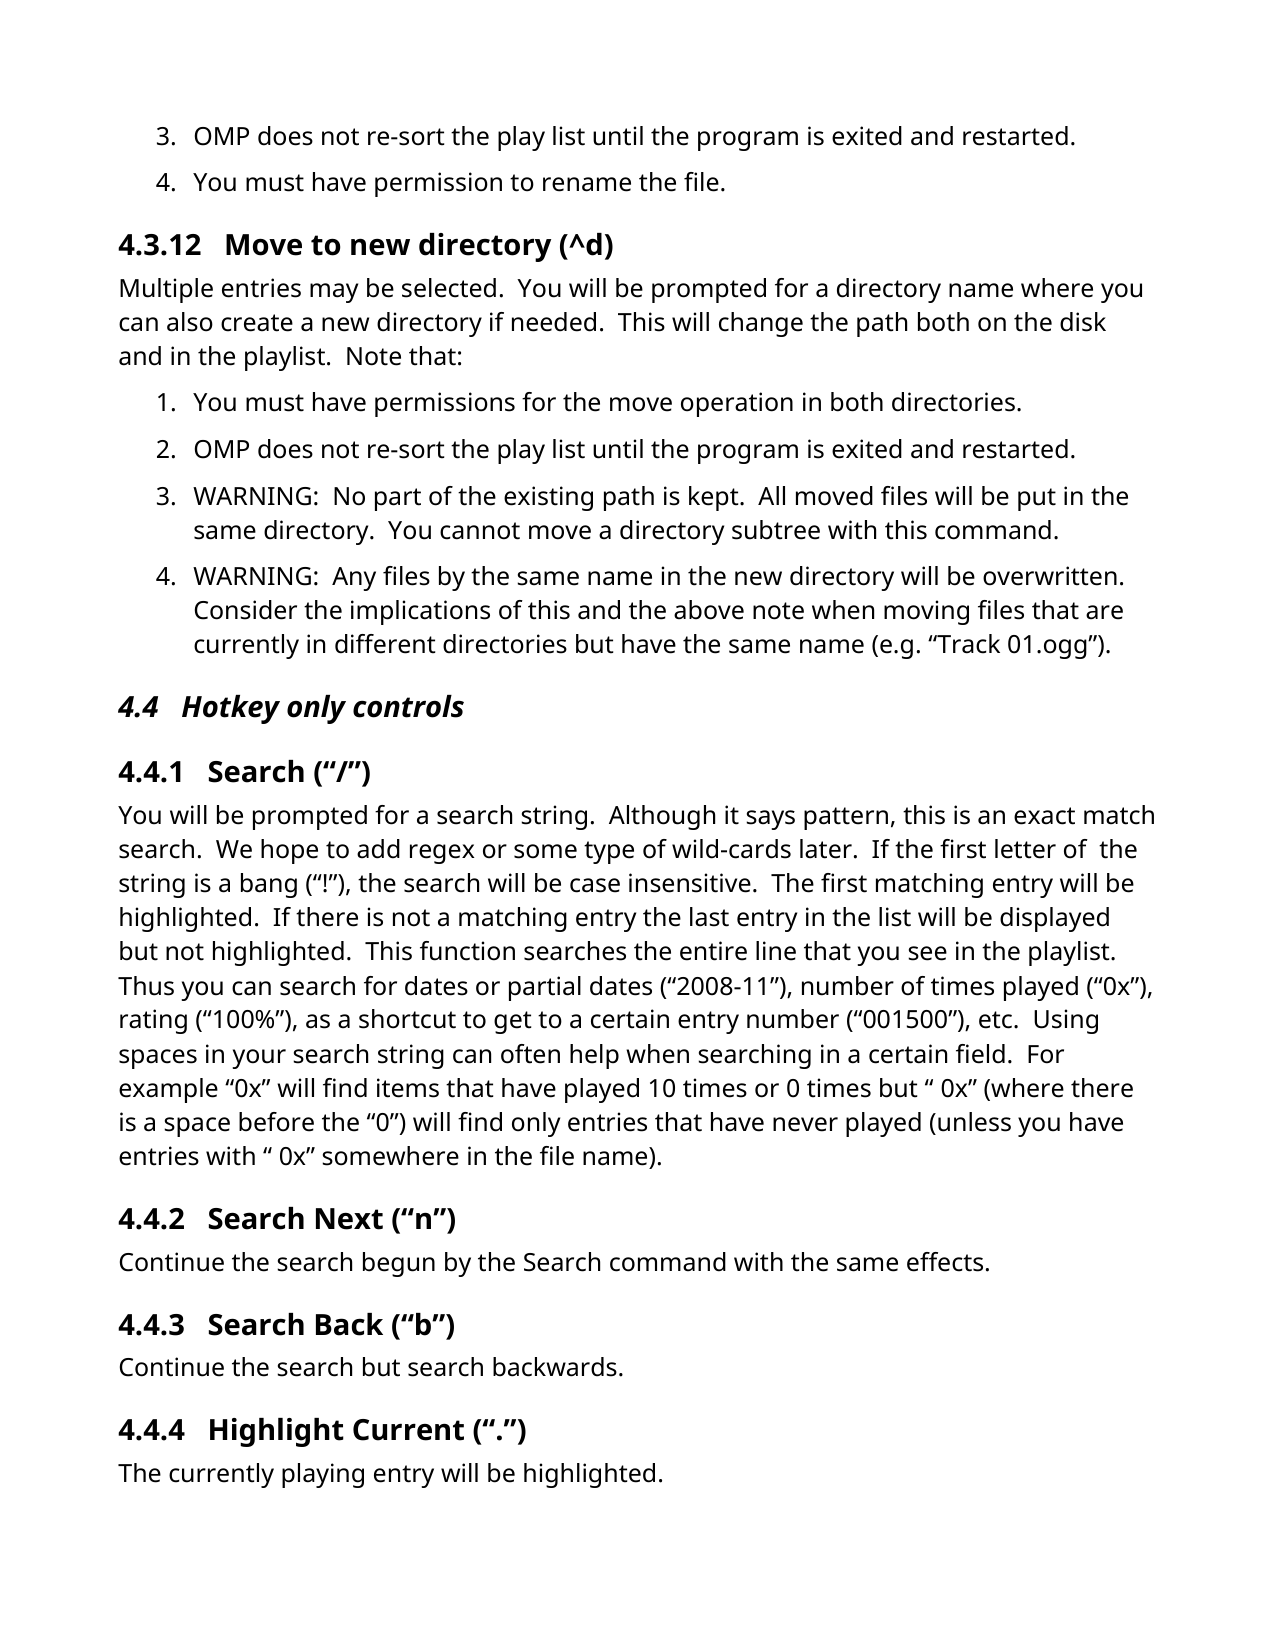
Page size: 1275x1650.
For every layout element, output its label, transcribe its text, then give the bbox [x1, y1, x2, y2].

text Continue the search begun by the Search command with the same effects. [118, 1244, 1157, 1278]
list WARNING: Any files by the same name in the new directory will be overwritten. Consider the implications of this and the above note when moving files that are currently in different directories but have the same name (e.g. “Track 01.ogg”). [156, 559, 1157, 661]
subtitle Highlight Current (“.”) [118, 1409, 1157, 1449]
list OMP does not re-sort the play list until the program is exited and restarted. [156, 432, 1157, 466]
list OMP does not re-sort the play list until the program is exited and restarted. [156, 118, 1157, 152]
text Continue the search but search backwards. [118, 1350, 1157, 1384]
text The currently playing entry will be highlighted. [118, 1456, 1157, 1490]
list You must have permissions for the move operation in both directories. [156, 385, 1157, 419]
list WARNING: No part of the existing path is kept. All moved files will be put in the same directory. You cannot move a directory subtree with this command. [156, 478, 1157, 546]
text Multiple entries may be selected. You will be prompted for a directory name where you can also create a new directory if needed. This will change the path both on the disk and in the playlist. Note that: [118, 270, 1157, 373]
list You must have permission to rename the file. [156, 165, 1157, 199]
subtitle Search Back (“b”) [118, 1304, 1157, 1343]
subtitle Move to new directory (^d) [118, 224, 1157, 264]
subtitle Hotkey only controls [118, 687, 1157, 726]
subtitle Search (“/”) [118, 752, 1157, 791]
subtitle Search Next (“n”) [118, 1198, 1157, 1238]
text You will be prompted for a search string. Although it says pattern, this is an exact match search. We hope to add regex or some type of wild-cards later. If the first letter of the string is a bang (“!”), the search will be case insensitive. The first matching entry will be highlighted. If there is not a matching entry the last entry in the list will be displayed but not highlighted. This function searches the entire line that you see in the playlist. Thus you can search for dates or partial dates (“2008-11”), number of times played (“0x”), rating (“100%”), as a shortcut to get to a certain entry number (“001500”), etc. Using spaces in your search string can often help when searching in a certain field. For example “0x” will find items that have played 10 times or 0 times but “ 0x” (where there is a space before the “0”) will find only entries that have never played (unless you have entries with “ 0x” somewhere in the file name). [118, 798, 1157, 1172]
